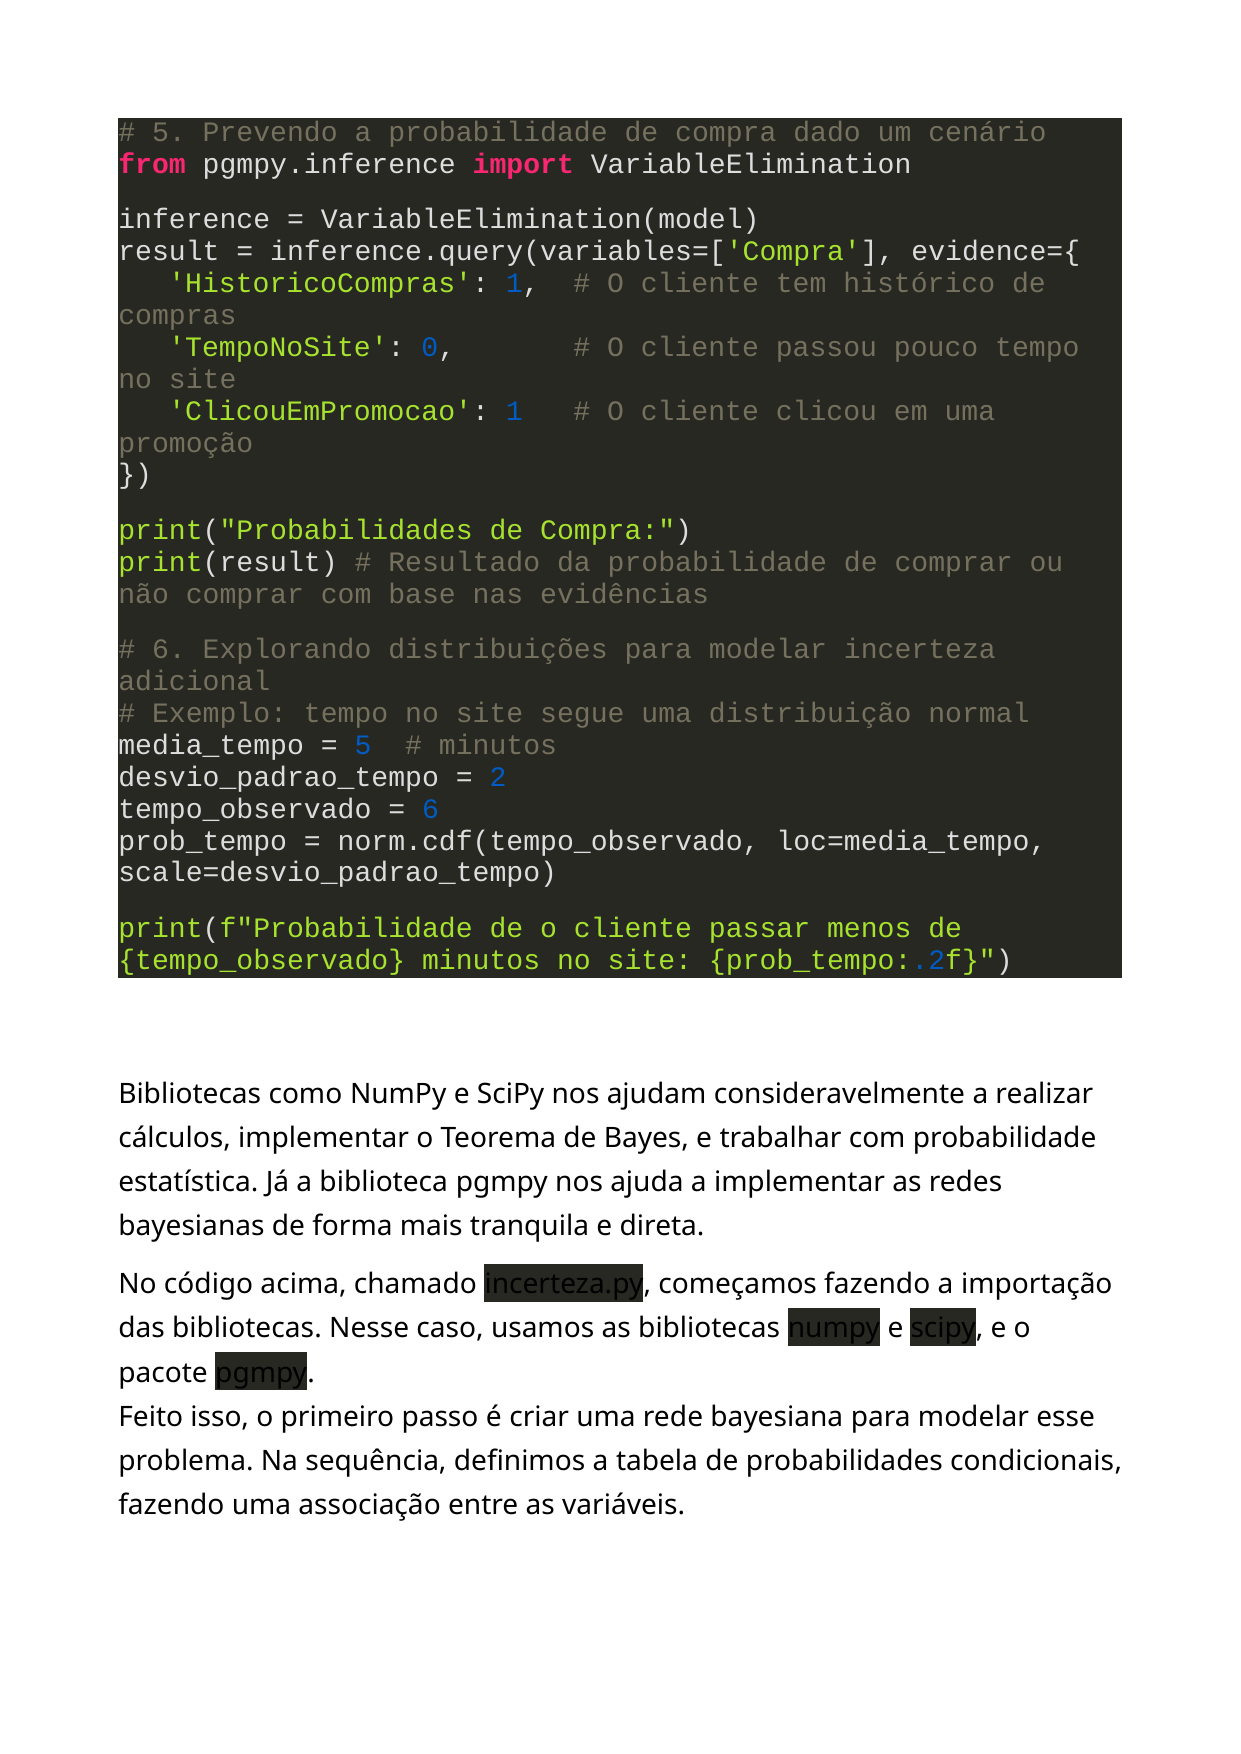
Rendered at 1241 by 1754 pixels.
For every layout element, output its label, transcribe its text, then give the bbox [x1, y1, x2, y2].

text media_tempo = 5 # minutos [118, 731, 1122, 763]
text # Exemplo: tempo no site segue uma distribuição normal [118, 699, 1122, 731]
text No código acima, chamado incerteza.py, começamos fazendo a importação das bibliotecas. Nesse caso, usamos as bibliotecas numpy e scipy, e o pacote pgmpy. [118, 1264, 1122, 1390]
text Feito isso, o primeiro passo é criar uma rede bayesiana para modelar esse problema. Na sequência, definimos a tabela de probabilidades condicionais, fazendo uma associação entre as variáveis. [118, 1396, 1122, 1522]
text from pgmpy.inference import VariableElimination [118, 150, 1122, 182]
text desvio_padrao_tempo = 2 [118, 763, 1122, 795]
text }) [118, 461, 1122, 492]
text prob_tempo = norm.cdf(tempo_observado, loc=media_tempo, scale=desvio_padrao_tempo) [118, 827, 1122, 890]
text 'HistoricoCompras': 1, # O cliente tem histórico de compras [118, 269, 1122, 333]
text 'ClicouEmPromocao': 1 # O cliente clicou em uma promoção [118, 397, 1122, 461]
text print(f"Probabilidade de o cliente passar menos de {tempo_observado} minutos no site: {prob_tempo:.2f}") [118, 914, 1122, 978]
text 'TempoNoSite': 0, # O cliente passou pouco tempo no site [118, 333, 1122, 397]
text result = inference.query(variables=['Compra'], evidence={ [118, 237, 1122, 269]
text # 5. Prevendo a probabilidade de compra dado um cenário [118, 118, 1122, 150]
text # 6. Explorando distribuições para modelar incerteza adicional [118, 635, 1122, 699]
text print("Probabilidades de Compra:") [118, 516, 1122, 548]
text tempo_observado = 6 [118, 795, 1122, 827]
text inference = VariableElimination(model) [118, 206, 1122, 237]
text Bibliotecas como NumPy e SciPy nos ajudam consideravelmente a realizar cálculos, implementar o Teorema de Bayes, e trabalhar com probabilidade estatística. Já a biblioteca pgmpy nos ajuda a implementar as redes bayesianas de forma mais tranquila e direta. [118, 1073, 1122, 1243]
text print(result) # Resultado da probabilidade de comprar ou não comprar com base nas evidências [118, 548, 1122, 612]
